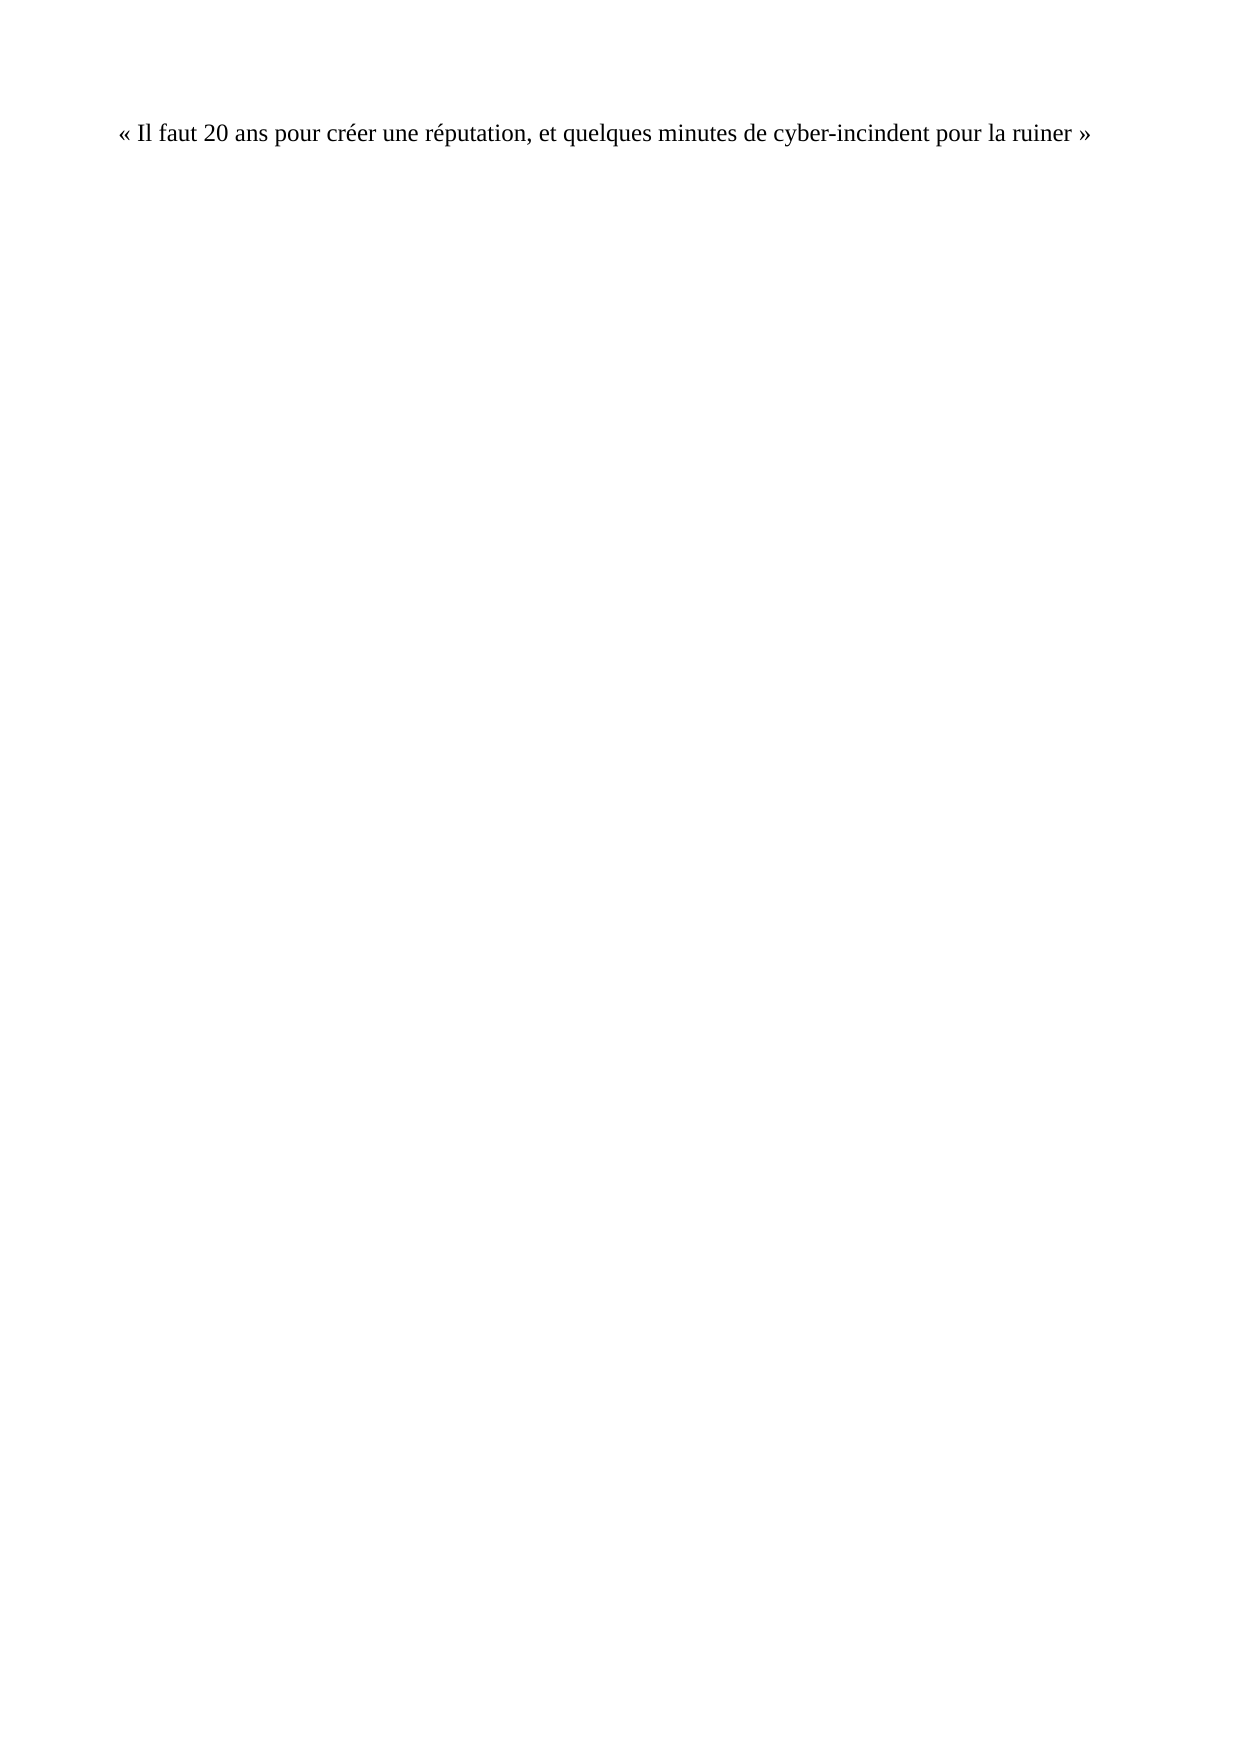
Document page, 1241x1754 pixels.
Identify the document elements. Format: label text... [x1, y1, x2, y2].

text « Il faut 20 ans pour créer une réputation, et quelques minutes de cyber-incindent pour la ruiner » [118, 118, 1122, 147]
